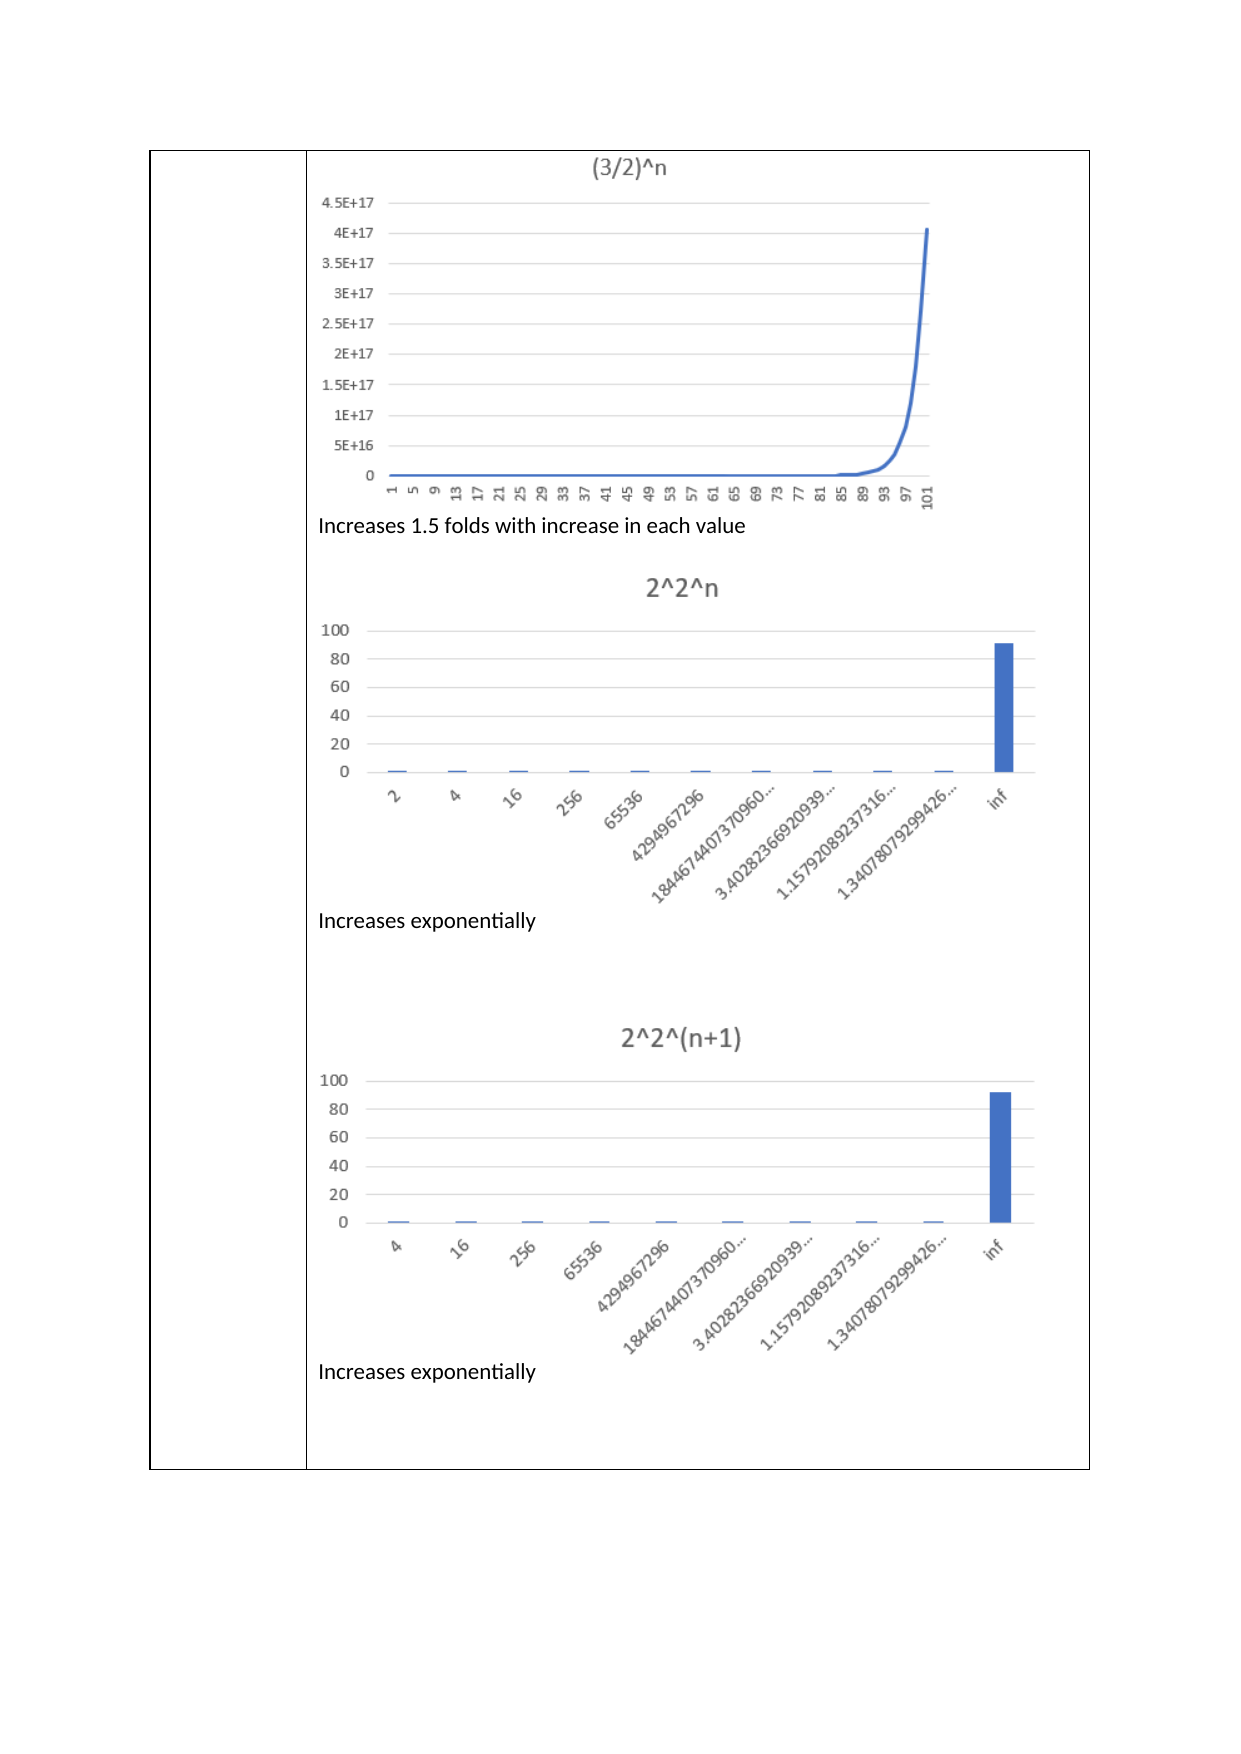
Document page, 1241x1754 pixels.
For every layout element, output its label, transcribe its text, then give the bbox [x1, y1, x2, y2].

table_cell [151, 151, 306, 1469]
table_cell Increases 1.5 folds with increase in each value Increases exponentially Increases exponentially [307, 151, 1089, 1469]
picture [318, 1018, 1050, 1357]
picture [318, 567, 1046, 906]
picture [318, 151, 943, 512]
